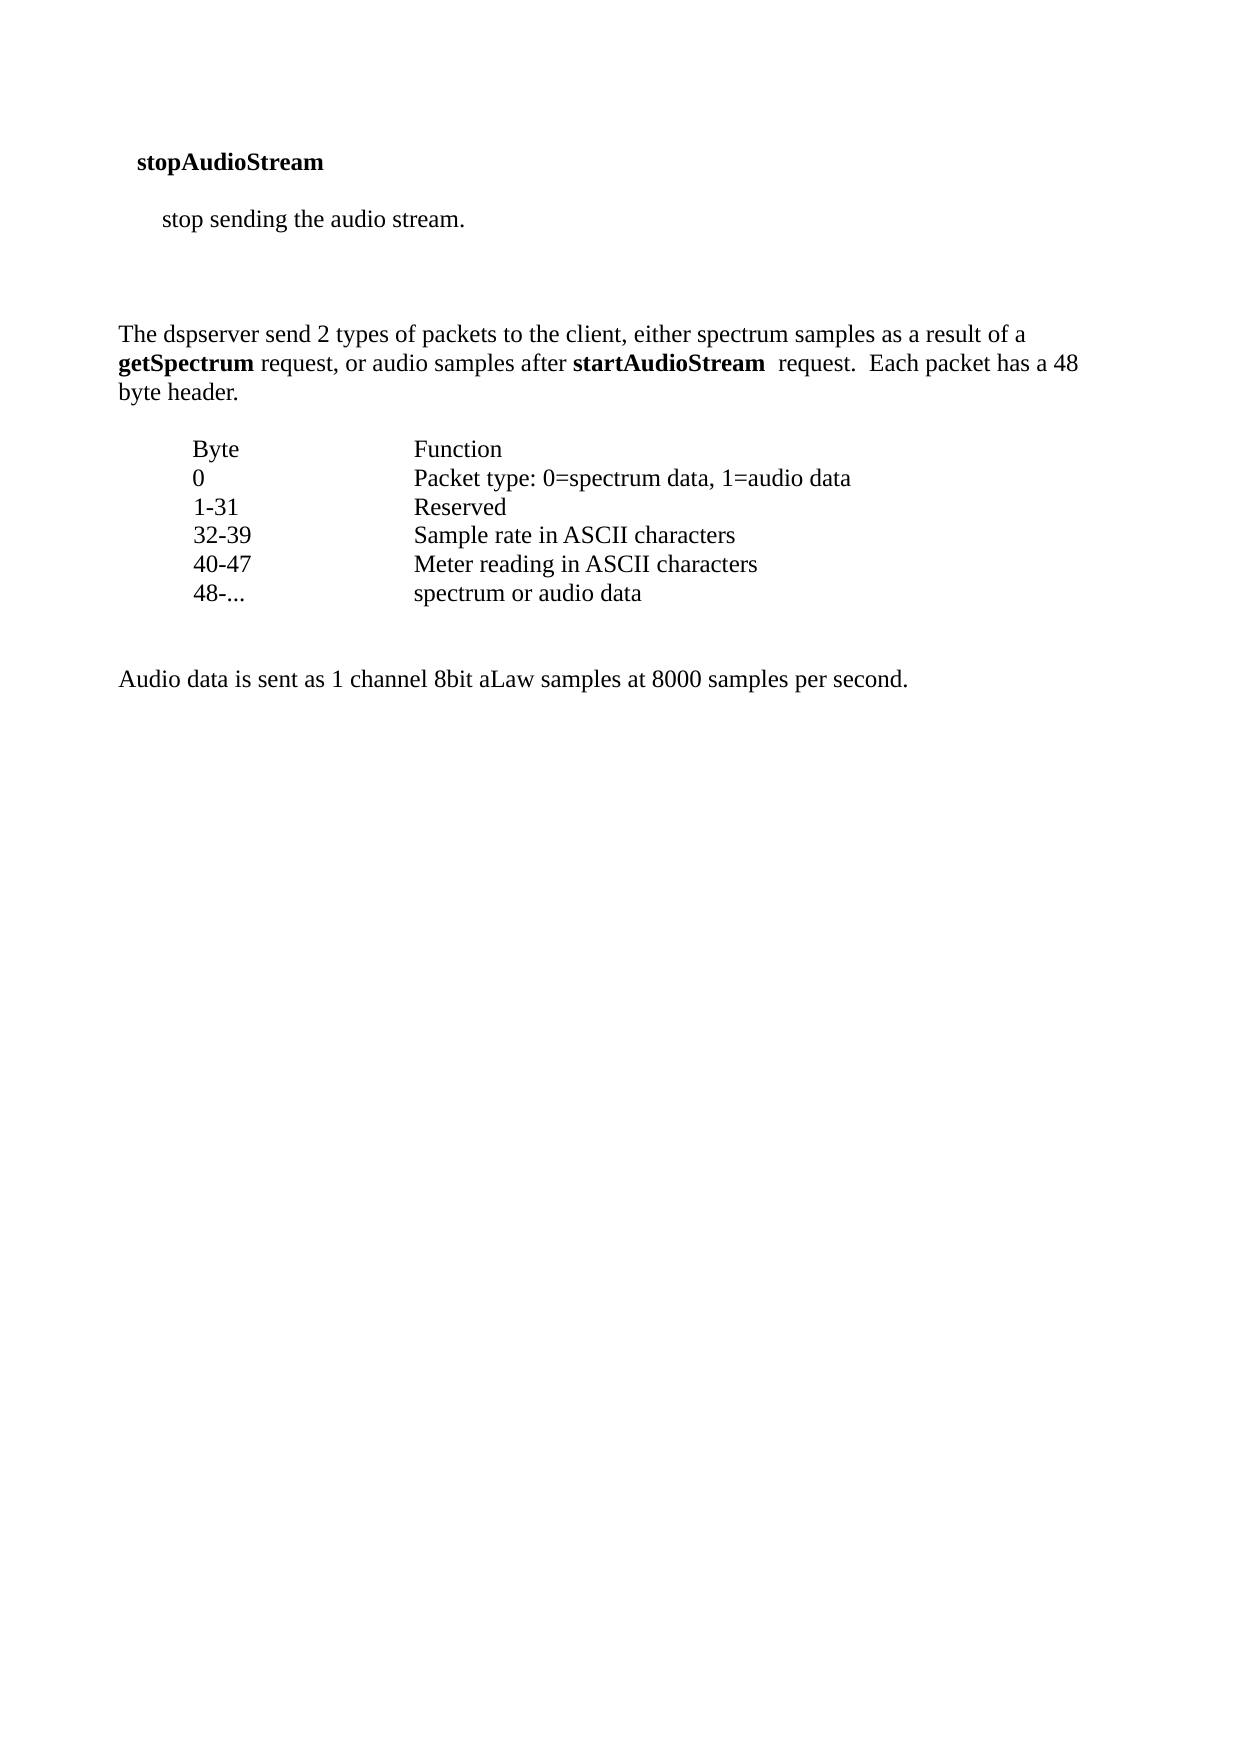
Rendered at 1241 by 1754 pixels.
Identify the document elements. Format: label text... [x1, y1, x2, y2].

text Audio data is sent as 1 channel 8bit aLaw samples at 8000 samples per second. [118, 664, 1122, 693]
text 0 Packet type: 0=spectrum data, 1=audio data [118, 463, 1122, 492]
text The dspserver send 2 types of packets to the client, either spectrum samples as a result of a getSpectrum request, or audio samples after startAudioStream request. Each packet has a 48 byte header. [118, 319, 1122, 406]
text Byte Function [118, 434, 1122, 463]
text stop sending the audio stream. [118, 204, 1122, 233]
text stopAudioStream [118, 147, 1122, 176]
text 40-47 Meter reading in ASCII characters [118, 549, 1122, 578]
text 32-39 Sample rate in ASCII characters [118, 521, 1122, 549]
text 1-31 Reserved [118, 492, 1122, 521]
text 48-... spectrum or audio data [118, 578, 1122, 607]
